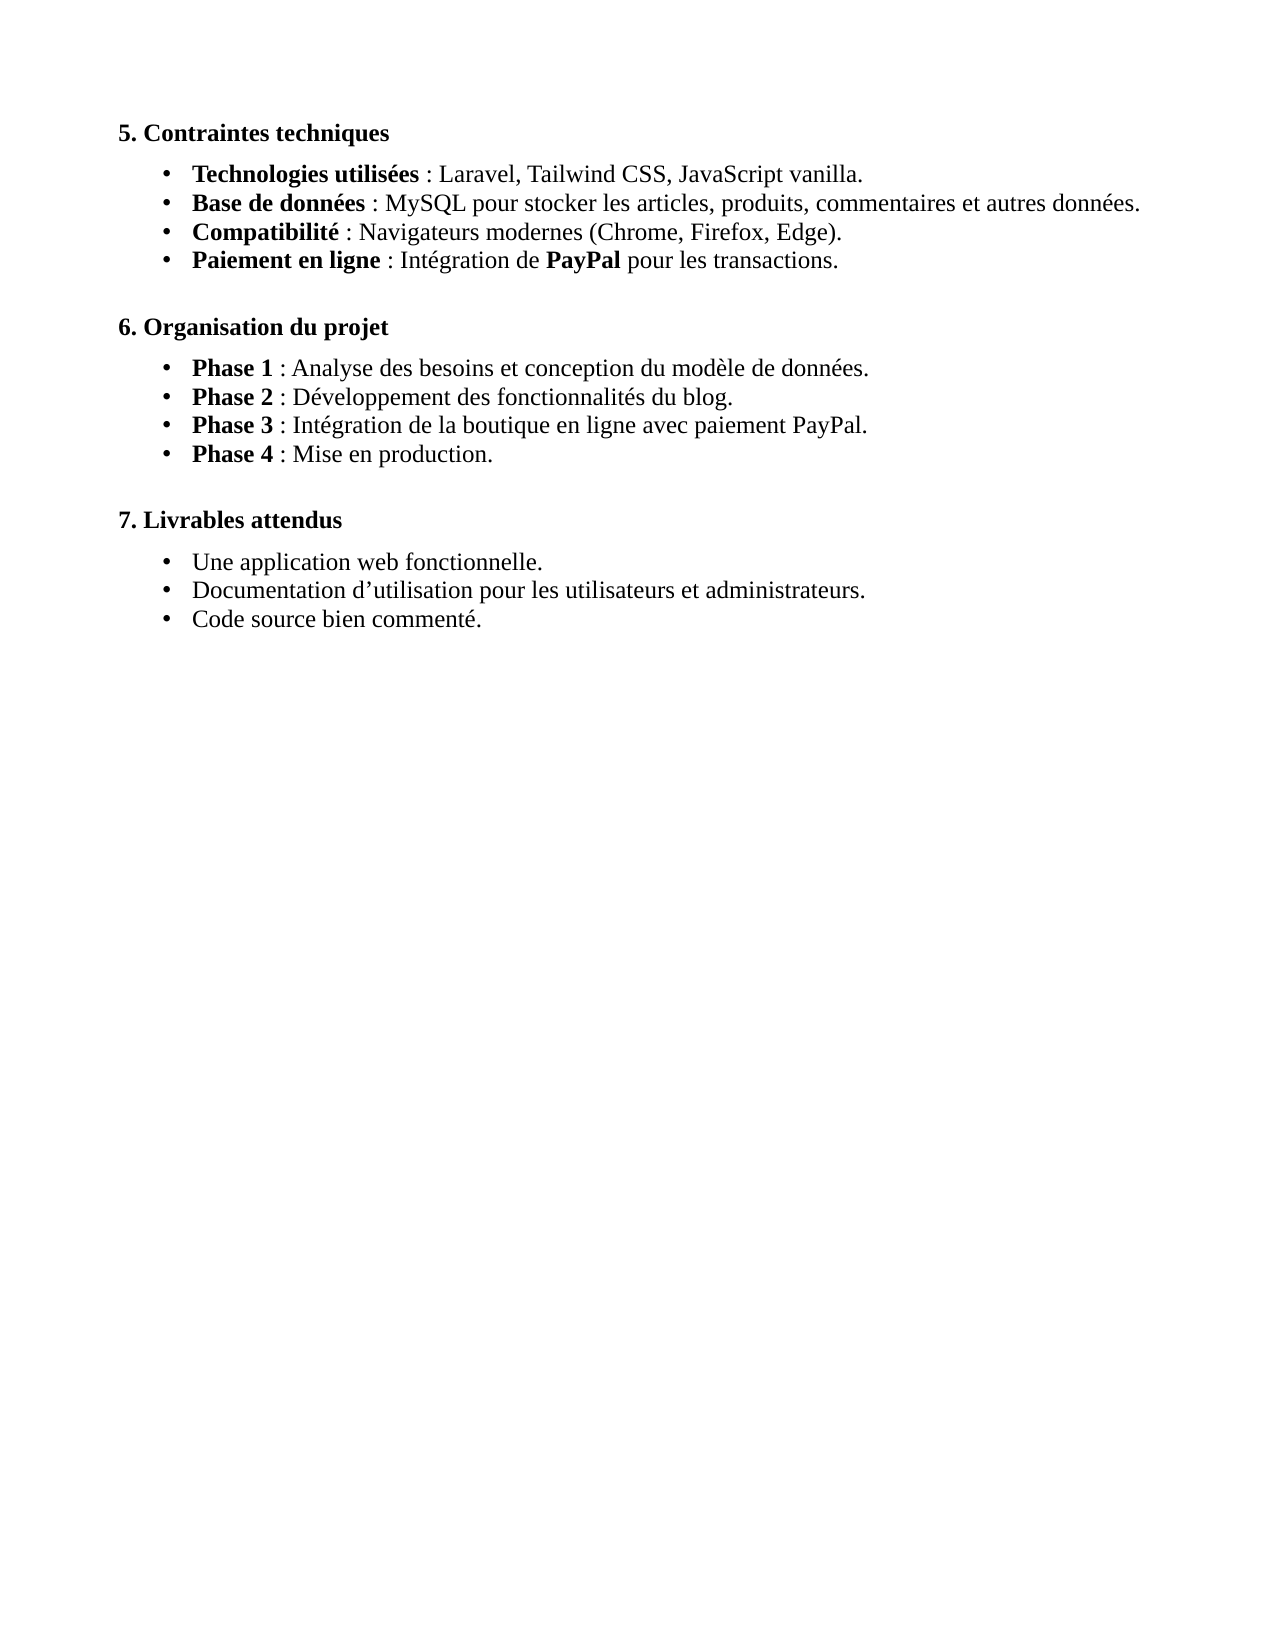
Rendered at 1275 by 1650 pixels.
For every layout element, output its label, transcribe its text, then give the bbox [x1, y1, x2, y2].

list Phase 3 : Intégration de la boutique en ligne avec paiement PayPal. [162, 411, 1157, 439]
list Technologies utilisées : Laravel, Tailwind CSS, JavaScript vanilla. [162, 159, 1157, 188]
list Documentation d’utilisation pour les utilisateurs et administrateurs. [162, 576, 1157, 604]
subtitle 5. Contraintes techniques [118, 118, 1157, 147]
list Paiement en ligne : Intégration de PayPal pour les transactions. [162, 246, 1157, 274]
list Phase 4 : Mise en production. [162, 439, 1157, 468]
list Code source bien commenté. [162, 604, 1157, 633]
subtitle 7. Livrables attendus [118, 506, 1157, 534]
list Phase 2 : Développement des fonctionnalités du blog. [162, 382, 1157, 411]
subtitle 6. Organisation du projet [118, 312, 1157, 341]
list Base de données : MySQL pour stocker les articles, produits, commentaires et autres données. [162, 188, 1157, 217]
list Compatibilité : Navigateurs modernes (Chrome, Firefox, Edge). [162, 217, 1157, 246]
list Une application web fonctionnelle. [162, 547, 1157, 576]
list Phase 1 : Analyse des besoins et conception du modèle de données. [162, 353, 1157, 382]
